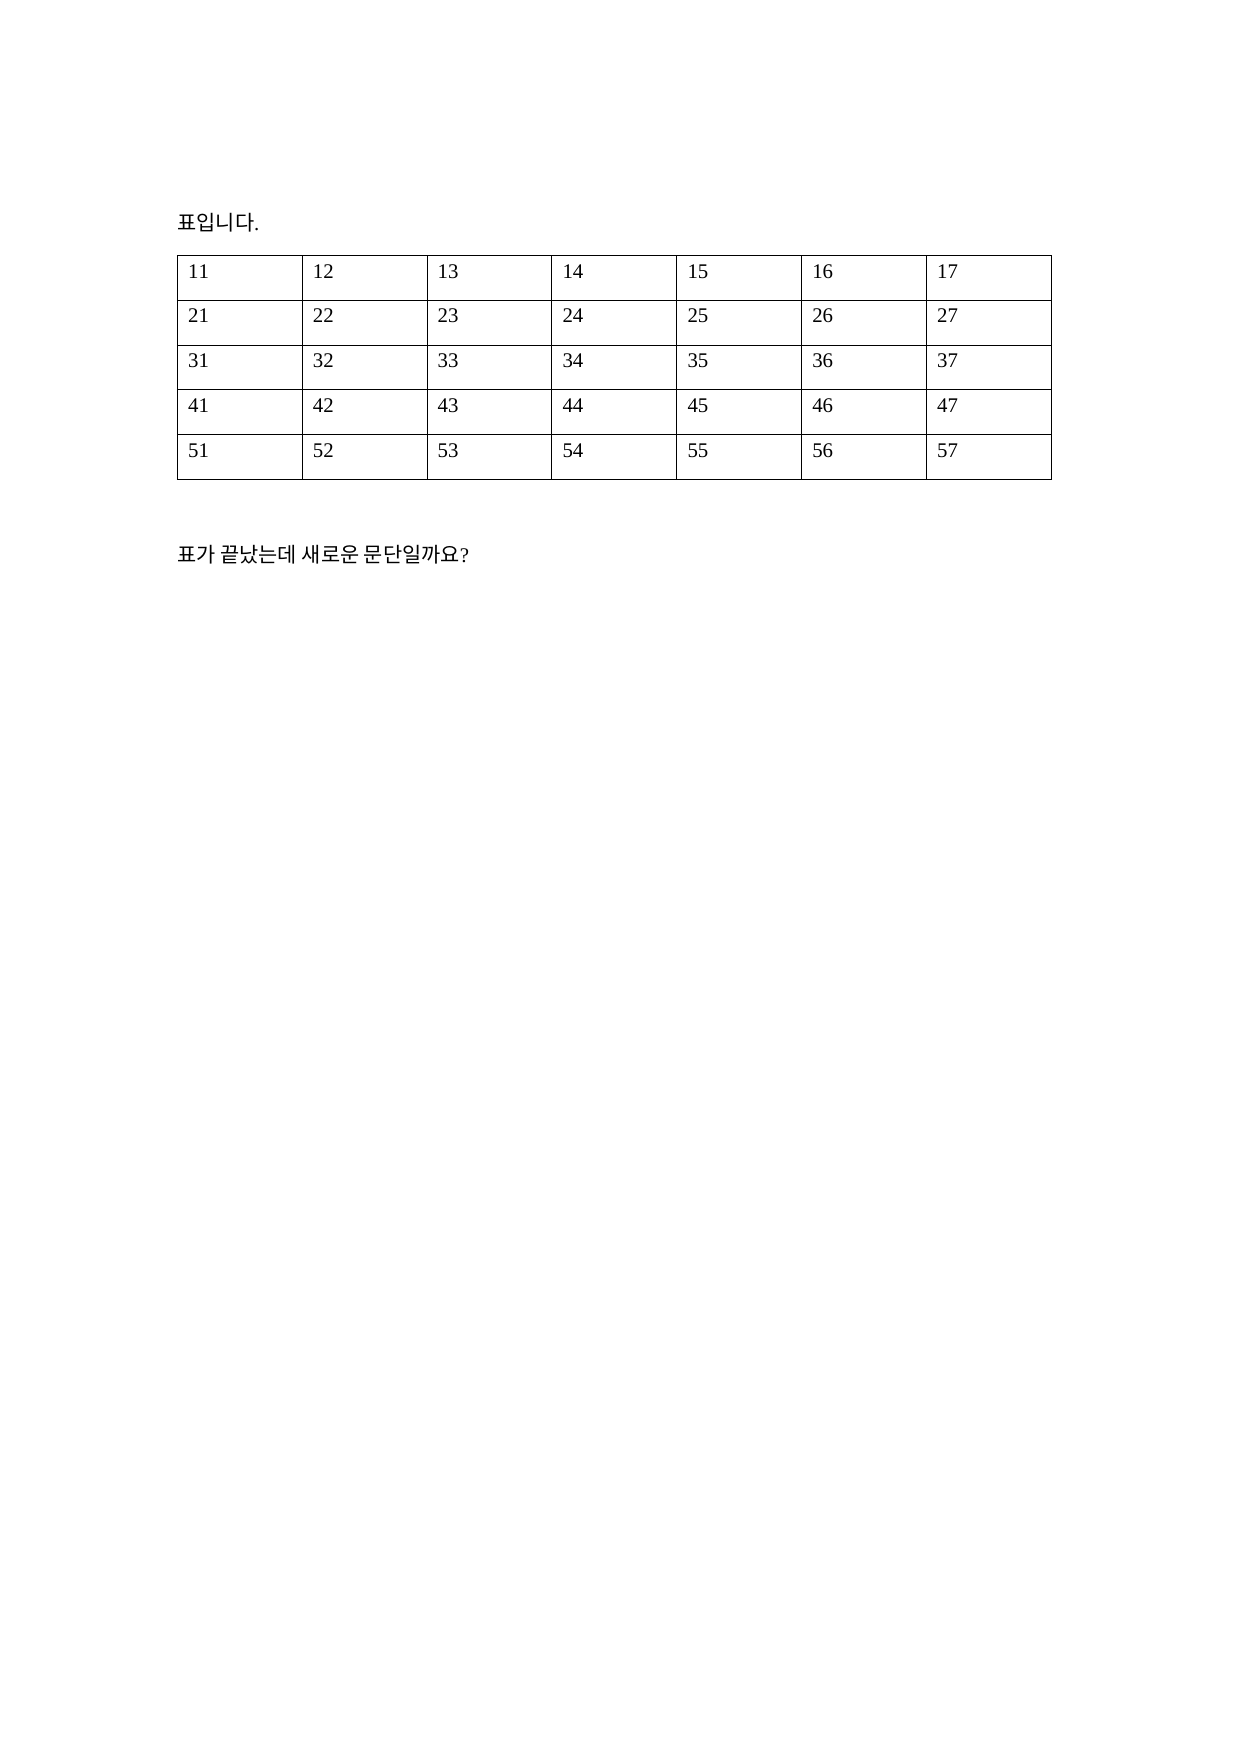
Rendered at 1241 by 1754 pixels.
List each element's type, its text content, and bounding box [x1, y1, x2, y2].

table_cell 37 [927, 346, 1051, 389]
table_header 16 [802, 256, 926, 300]
table_cell 56 [802, 435, 926, 479]
table_cell 41 [178, 390, 302, 434]
text 표가 끝났는데 새로운 문단일까요? [177, 538, 1063, 568]
table_cell 52 [303, 435, 427, 479]
table_cell 25 [677, 301, 801, 344]
table_cell 36 [802, 346, 926, 389]
table_cell 54 [552, 435, 676, 479]
table_cell 42 [303, 390, 427, 434]
table_cell 55 [677, 435, 801, 479]
table_cell 53 [428, 435, 551, 479]
table_cell 46 [802, 390, 926, 434]
table_cell 44 [552, 390, 676, 434]
table_cell 47 [927, 390, 1051, 434]
table_header 17 [927, 256, 1051, 300]
table_cell 33 [428, 346, 551, 389]
table_header 14 [552, 256, 676, 300]
table_cell 51 [178, 435, 302, 479]
table_cell 35 [677, 346, 801, 389]
table_header 11 [178, 256, 302, 300]
table_header 12 [303, 256, 427, 300]
table_cell 57 [927, 435, 1051, 479]
table_cell 22 [303, 301, 427, 344]
table_cell 34 [552, 346, 676, 389]
table_cell 45 [677, 390, 801, 434]
table_header 13 [428, 256, 551, 300]
table_cell 24 [552, 301, 676, 344]
table_cell 43 [428, 390, 551, 434]
table_cell 26 [802, 301, 926, 344]
table_cell 27 [927, 301, 1051, 344]
table_cell 32 [303, 346, 427, 389]
text 표입니다. [177, 207, 1063, 237]
table_cell 21 [178, 301, 302, 344]
table_cell 31 [178, 346, 302, 389]
table_cell 23 [428, 301, 551, 344]
table_header 15 [677, 256, 801, 300]
